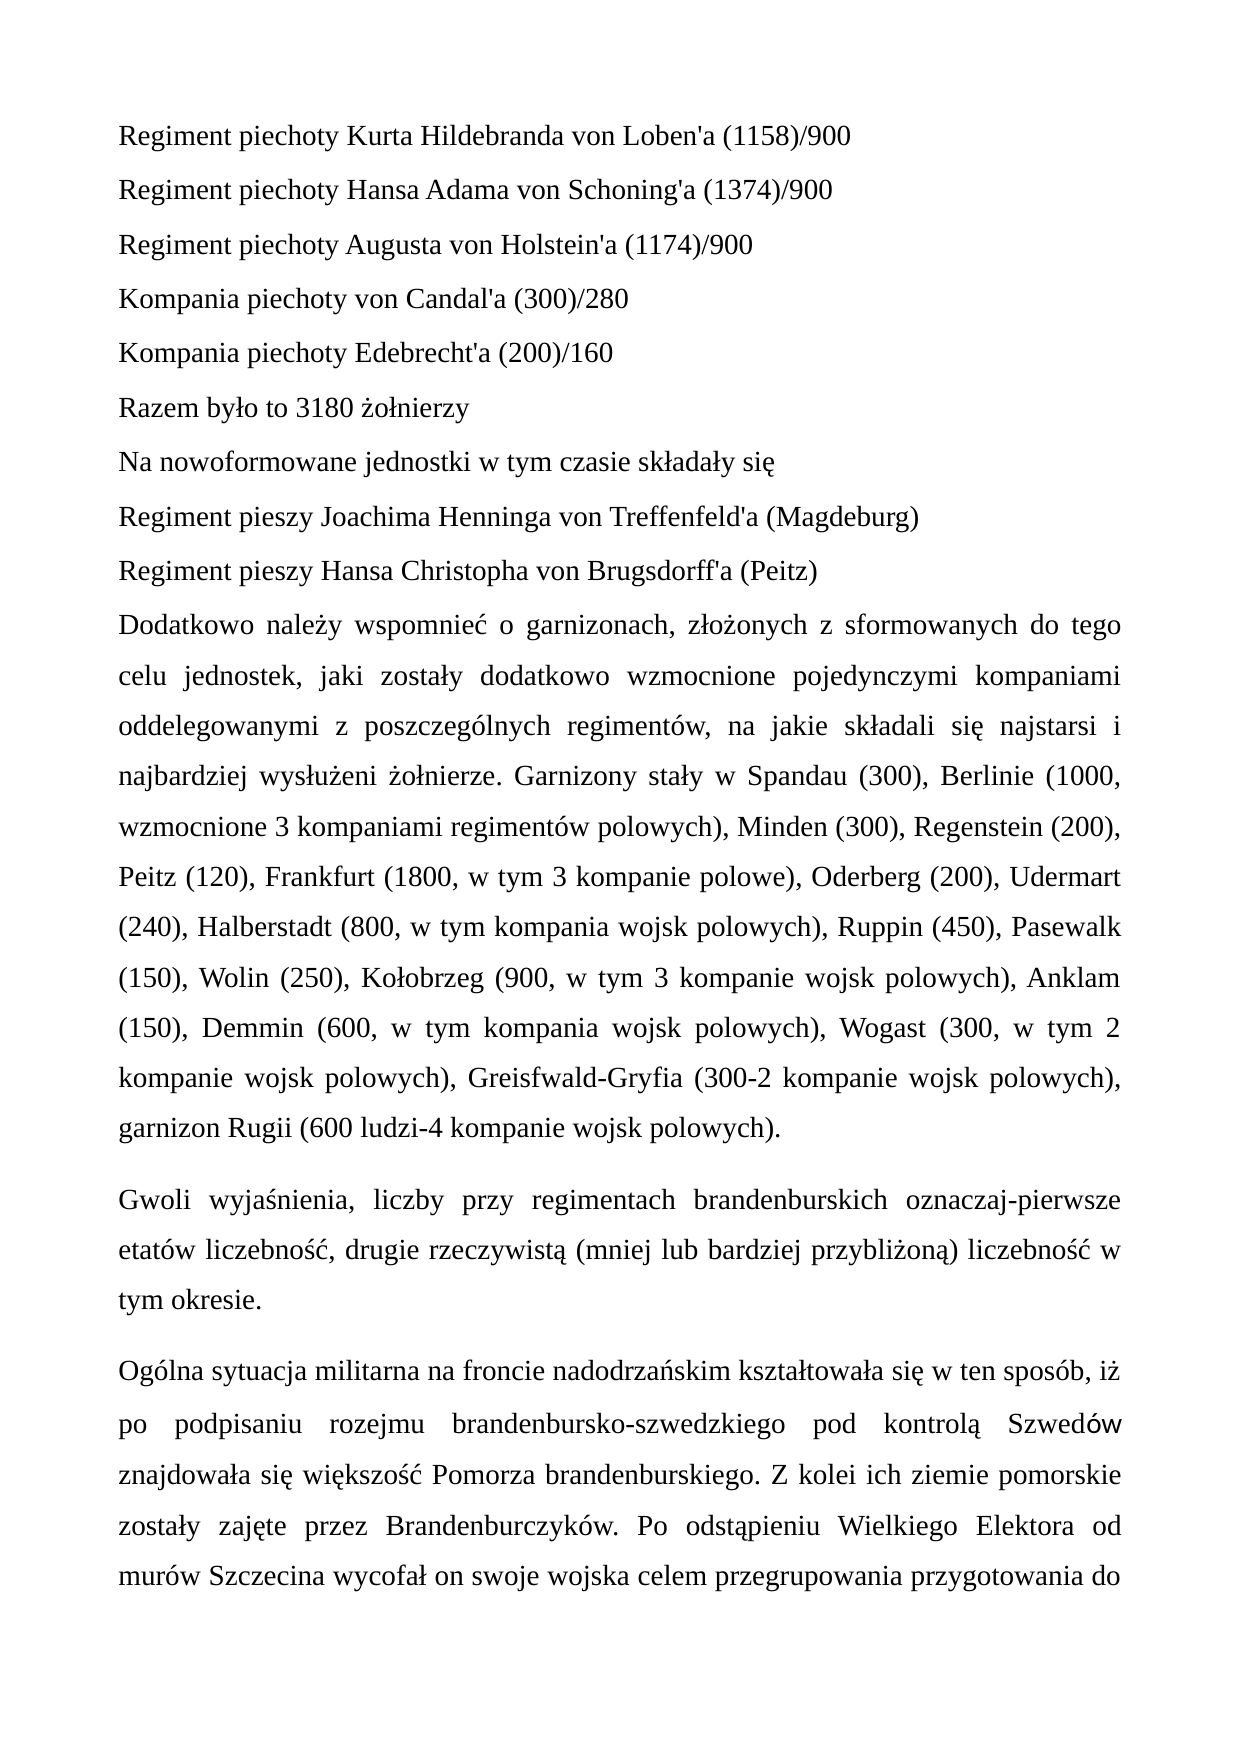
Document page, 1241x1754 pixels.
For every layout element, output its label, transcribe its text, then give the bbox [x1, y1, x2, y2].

text Regiment piechoty Augusta von Holstein'a (1174)/900 [118, 227, 1122, 260]
text Regiment piechoty Kurta Hildebranda von Loben'a (1158)/900 [118, 118, 1122, 152]
text Na nowoformowane jednostki w tym czasie składały się [118, 444, 1122, 478]
text Razem było to 3180 żołnierzy [118, 390, 1122, 423]
text Ogólna sytuacja militarna na froncie nadodrzańskim kształtowała się w ten sposób, iż po podpisaniu rozejmu brandenbursko-szwedzkiego pod kontrolą Szwedów znajdowała się większość Pomorza brandenburskiego. Z kolei ich ziemie pomorskie zostały zajęte przez Brandenburczyków. Po odstąpieniu Wielkiego Elektora od murów Szczecina wycofał on swoje wojska celem przegrupowania przygotowania do [118, 1353, 1122, 1591]
text Dodatkowo należy wspomnieć o garnizonach, złożonych z sformowanych do tego celu jednostek, jaki zostały dodatkowo wzmocnione pojedynczymi kompaniami oddelegowanymi z poszczególnych regimentów, na jakie składali się najstarsi i najbardziej wysłużeni żołnierze. Garnizony stały w Spandau (300), Berlinie (1000, wzmocnione 3 kompaniami regimentów polowych), Minden (300), Regenstein (200), Peitz (120), Frankfurt (1800, w tym 3 kompanie polowe), Oderberg (200), Udermart (240), Halberstadt (800, w tym kompania wojsk polowych), Ruppin (450), Pasewalk (150), Wolin (250), Kołobrzeg (900, w tym 3 kompanie wojsk polowych), Anklam (150), Demmin (600, w tym kompania wojsk polowych), Wogast (300, w tym 2 kompanie wojsk polowych), Greisfwald-Gryfia (300-2 kompanie wojsk polowych), garnizon Rugii (600 ludzi-4 kompanie wojsk polowych). [118, 607, 1122, 1144]
text Regiment pieszy Hansa Christopha von Brugsdorff'a (Peitz) [118, 553, 1122, 587]
text Gwoli wyjaśnienia, liczby przy regimentach brandenburskich oznaczaj-pierwsze etatów liczebność, drugie rzeczywistą (mniej lub bardziej przybliżoną) liczebność w tym okresie. [118, 1182, 1122, 1316]
text Kompania piechoty von Candal'a (300)/280 [118, 281, 1122, 315]
text Kompania piechoty Edebrecht'a (200)/160 [118, 336, 1122, 369]
text Regiment piechoty Hansa Adama von Schoning'a (1374)/900 [118, 172, 1122, 206]
text Regiment pieszy Joachima Henninga von Treffenfeld'a (Magdeburg) [118, 499, 1122, 532]
